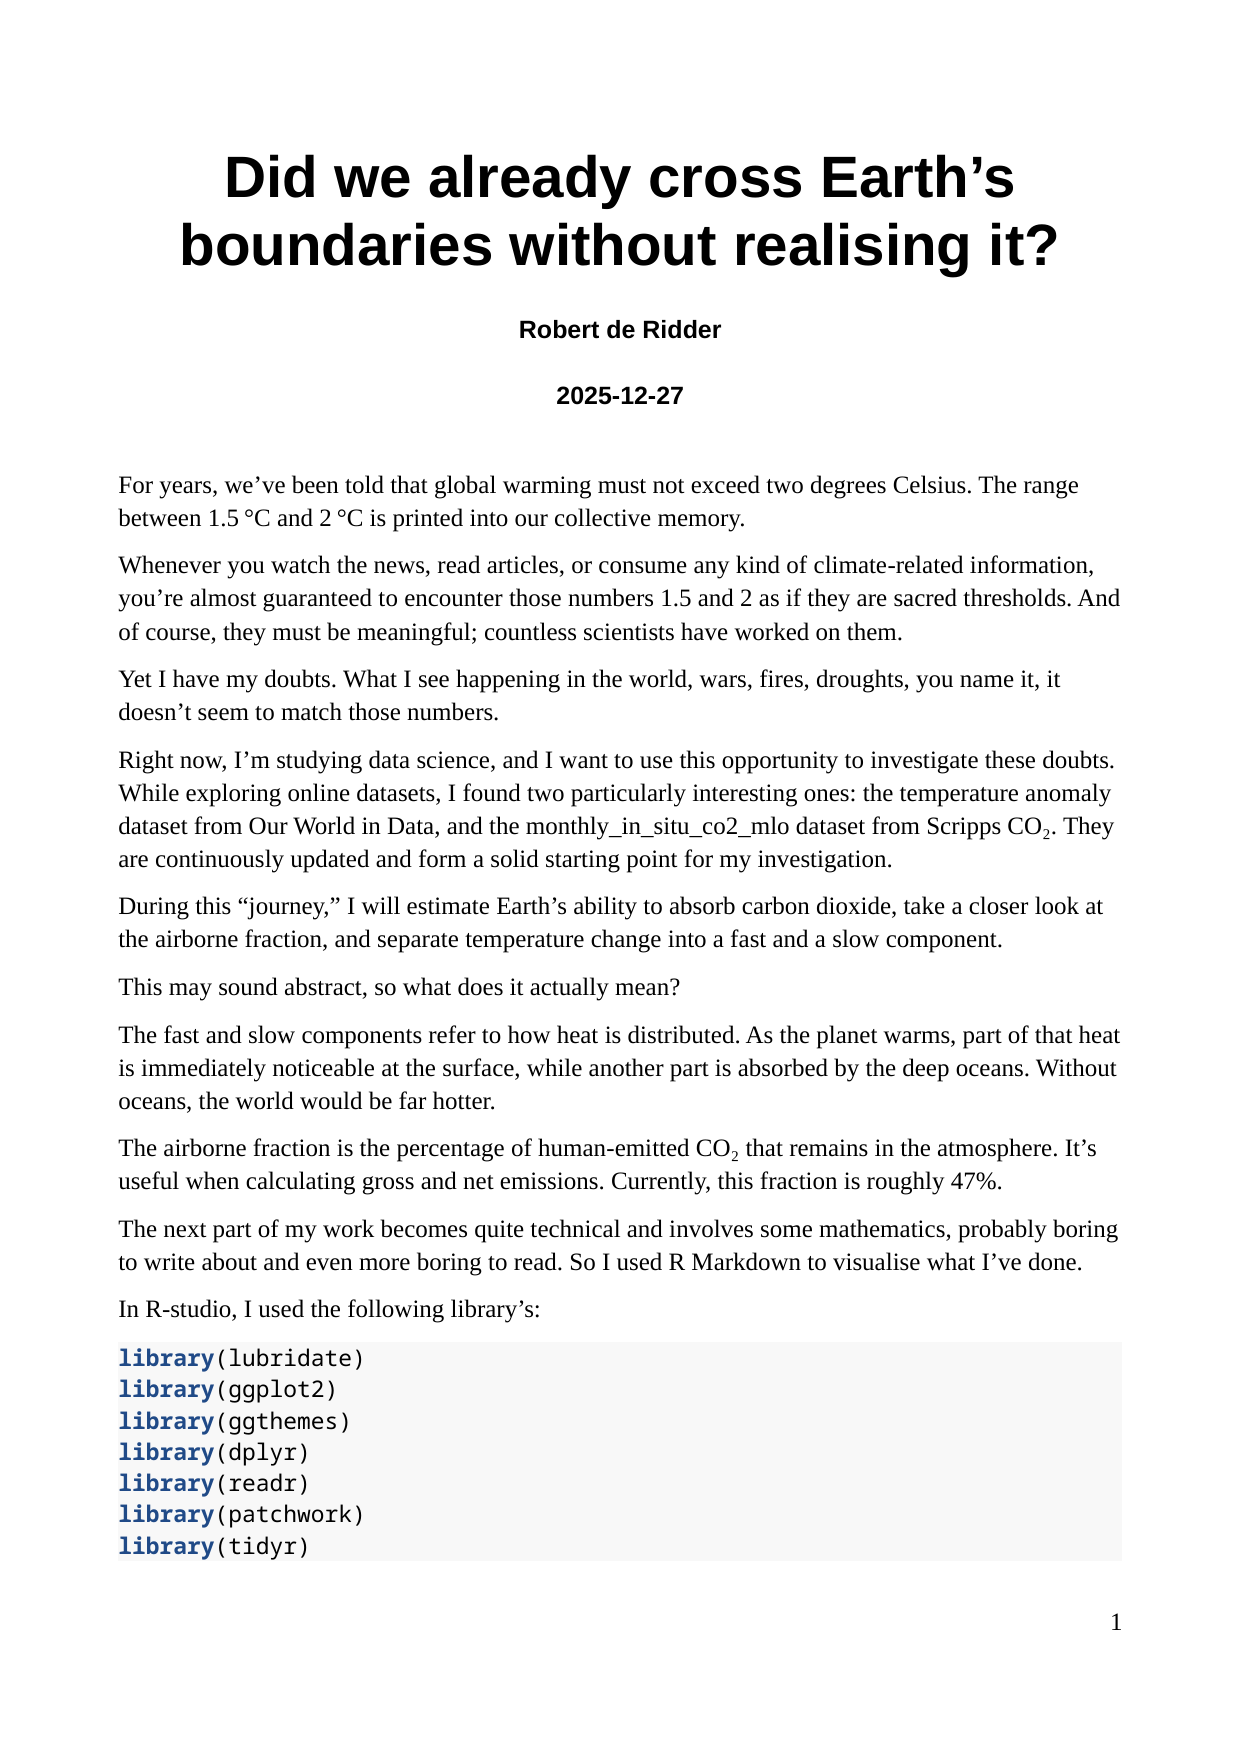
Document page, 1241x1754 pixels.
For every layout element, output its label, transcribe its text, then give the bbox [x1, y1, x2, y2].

text The next part of my work becomes quite technical and involves some mathematics, probably boring to write about and even more boring to read. So I used R Markdown to visualise what I’ve done. [118, 1214, 1122, 1276]
text Right now, I’m studying data science, and I want to use this opportunity to investigate these doubts. While exploring online datasets, I found two particularly interesting ones: the temperature anomaly dataset from Our World in Data, and the monthly_in_situ_co2_mlo dataset from Scripps CO₂. They are continuously updated and form a solid starting point for my investigation. [118, 745, 1122, 873]
text Whenever you watch the news, read articles, or consume any kind of climate‑related information, you’re almost guaranteed to encounter those numbers 1.5 and 2 as if they are sacred thresholds. And of course, they must be meaningful; countless scientists have worked on them. [118, 551, 1122, 645]
text During this “journey,” I will estimate Earth’s ability to absorb carbon dioxide, take a closer look at the airborne fraction, and separate temperature change into a fast and a slow component. [118, 891, 1122, 953]
text In R-studio, I used the following library’s: [118, 1294, 1122, 1323]
text Robert de Ridder [118, 315, 1122, 343]
text For years, we’ve been told that global warming must not exceed two degrees Celsius. The range between 1.5 °C and 2 °C is printed into our collective memory. [118, 470, 1122, 532]
text Yet I have my doubts. What I see happening in the world, wars, fires, droughts, you name it, it doesn’t seem to match those numbers. [118, 664, 1122, 726]
text This may sound abstract, so what does it actually mean? [118, 972, 1122, 1001]
title Did we already cross Earth’s boundaries without realising it? [118, 143, 1122, 277]
text library(lubridate) library(ggplot2) library(ggthemes) library(dplyr) library(readr) library(patchwork) library(tidyr) [118, 1342, 1122, 1561]
text The fast and slow components refer to how heat is distributed. As the planet warms, part of that heat is immediately noticeable at the surface, while another part is absorbed by the deep oceans. Without oceans, the world would be far hotter. [118, 1020, 1122, 1114]
text 2025-12-27 [118, 381, 1122, 410]
text The airborne fraction is the percentage of human‑emitted CO₂ that remains in the atmosphere. It’s useful when calculating gross and net emissions. Currently, this fraction is roughly 47%. [118, 1133, 1122, 1195]
